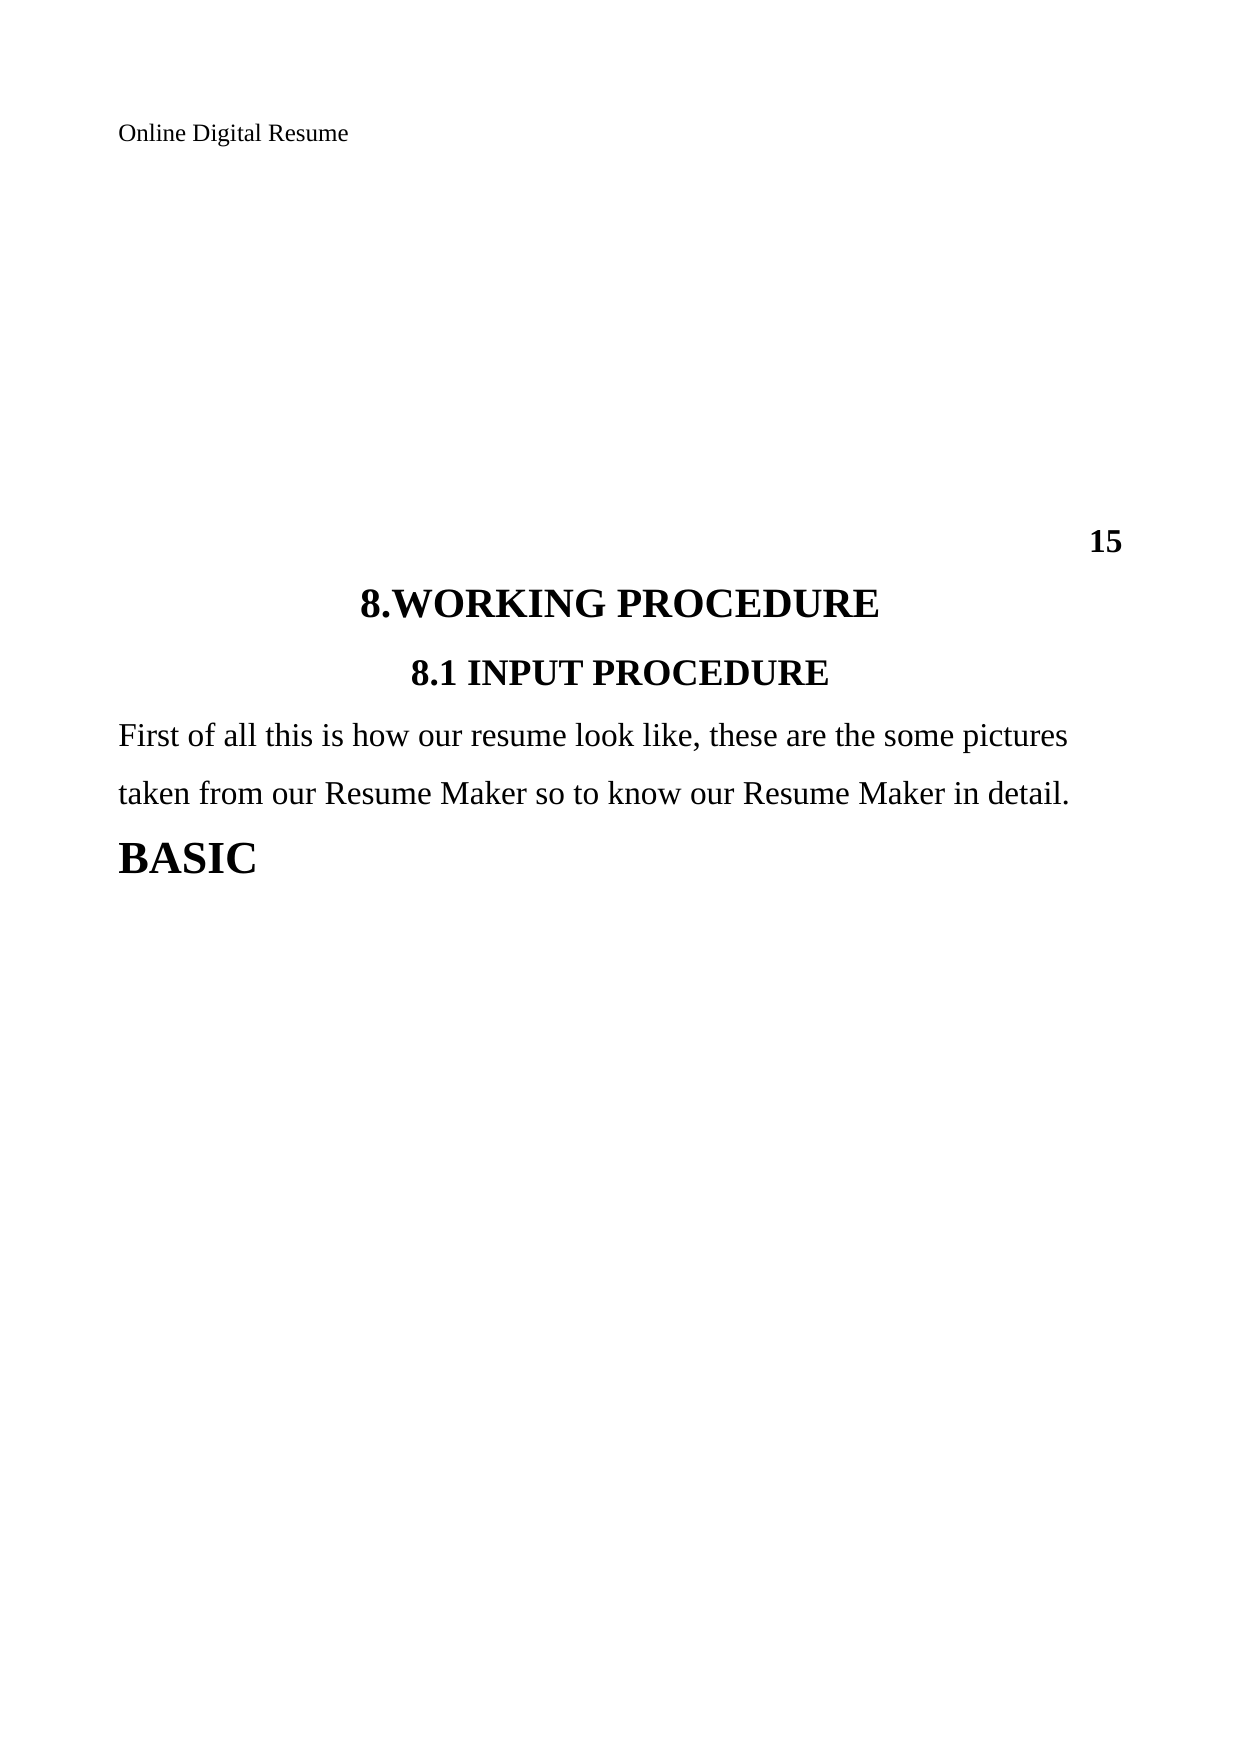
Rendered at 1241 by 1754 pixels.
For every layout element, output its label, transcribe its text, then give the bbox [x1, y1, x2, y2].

text 15 [118, 521, 1122, 560]
text 8.1 INPUT PROCEDURE [118, 651, 1122, 694]
text BASIC [118, 830, 1122, 883]
text First of all this is how our resume look like, these are the some pictures taken from our Resume Maker so to know our Resume Maker in detail. [118, 715, 1122, 811]
text 8.WORKING PROCEDURE [118, 579, 1122, 627]
